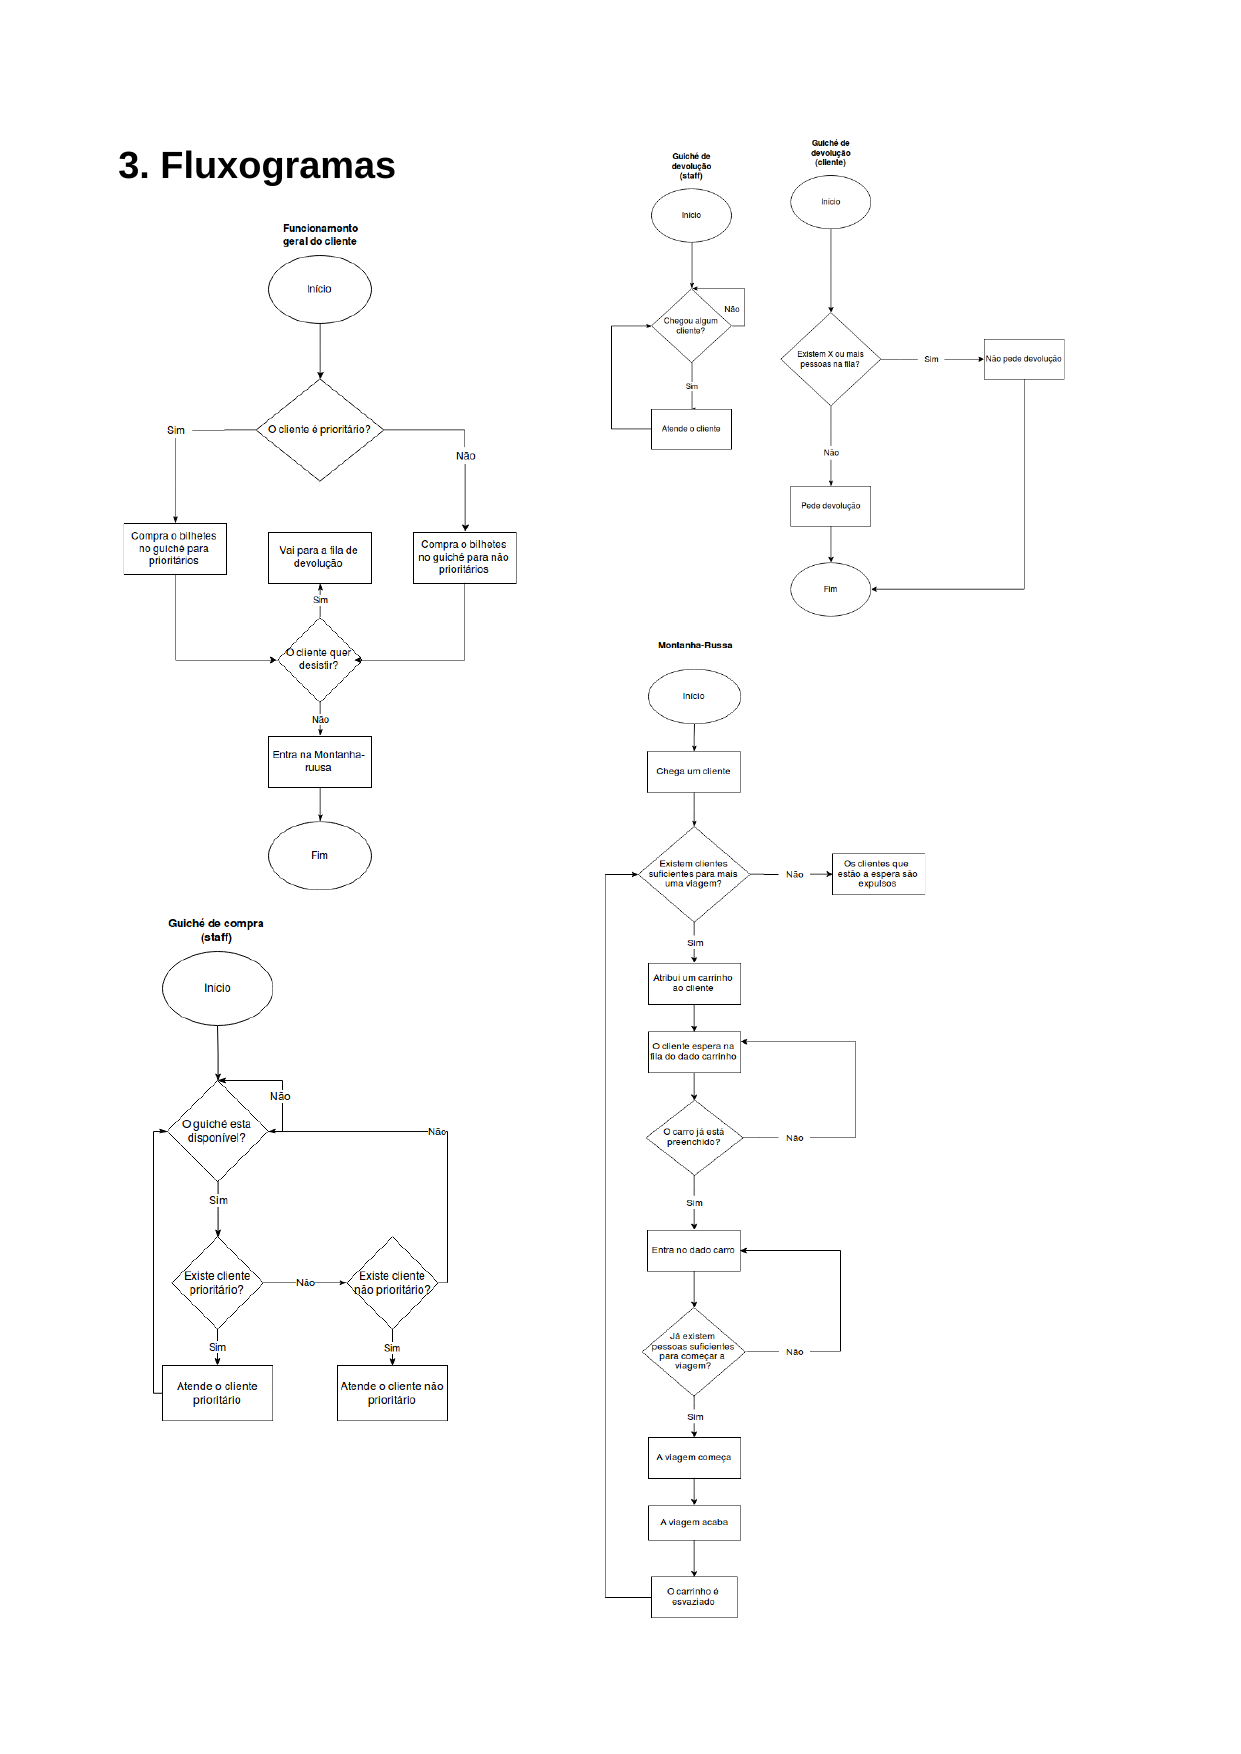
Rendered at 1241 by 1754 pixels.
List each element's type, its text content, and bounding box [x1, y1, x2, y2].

picture [123, 212, 517, 890]
picture [606, 138, 1065, 617]
picture [146, 914, 456, 1421]
picture [599, 624, 926, 1618]
subtitle [1065, 143, 1122, 187]
subtitle 3. Fluxogramas [118, 143, 606, 187]
